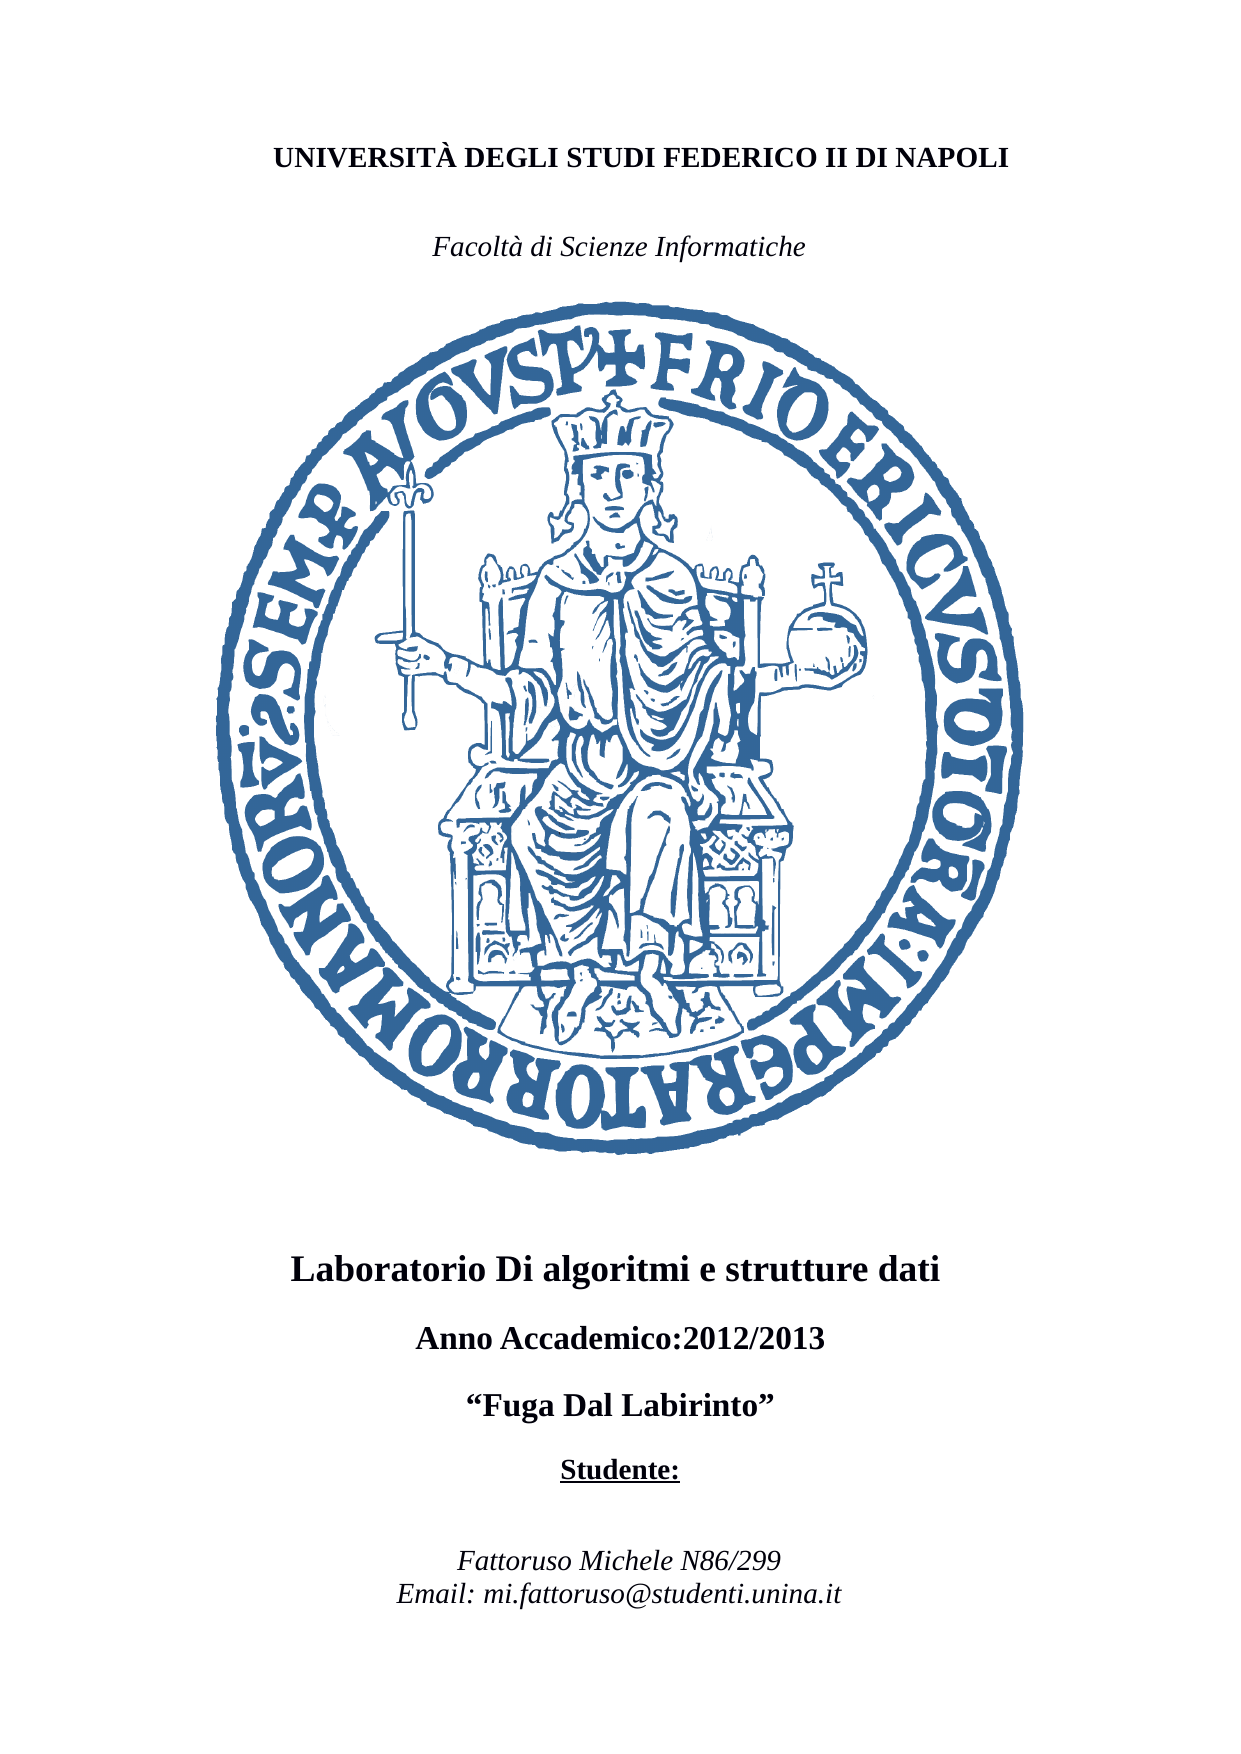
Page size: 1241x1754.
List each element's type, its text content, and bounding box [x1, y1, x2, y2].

picture [214, 298, 1026, 1155]
text Studente: [118, 1452, 1122, 1486]
text Fattoruso Michele N86/299 [118, 1543, 1122, 1577]
text UNIVERSITÀ DEGLI STUDI FEDERICO II DI NAPOLI [118, 121, 1122, 226]
text “Fuga Dal Labirinto” [118, 1385, 1122, 1423]
text Laboratorio Di algoritmi e strutture dati [118, 1246, 1122, 1289]
text Email: mi.fattoruso@studenti.unina.it [118, 1577, 1122, 1610]
text Anno Accademico:2012/2013 [118, 1318, 1122, 1356]
text Facoltà di Scienze Informatiche [118, 229, 1122, 262]
